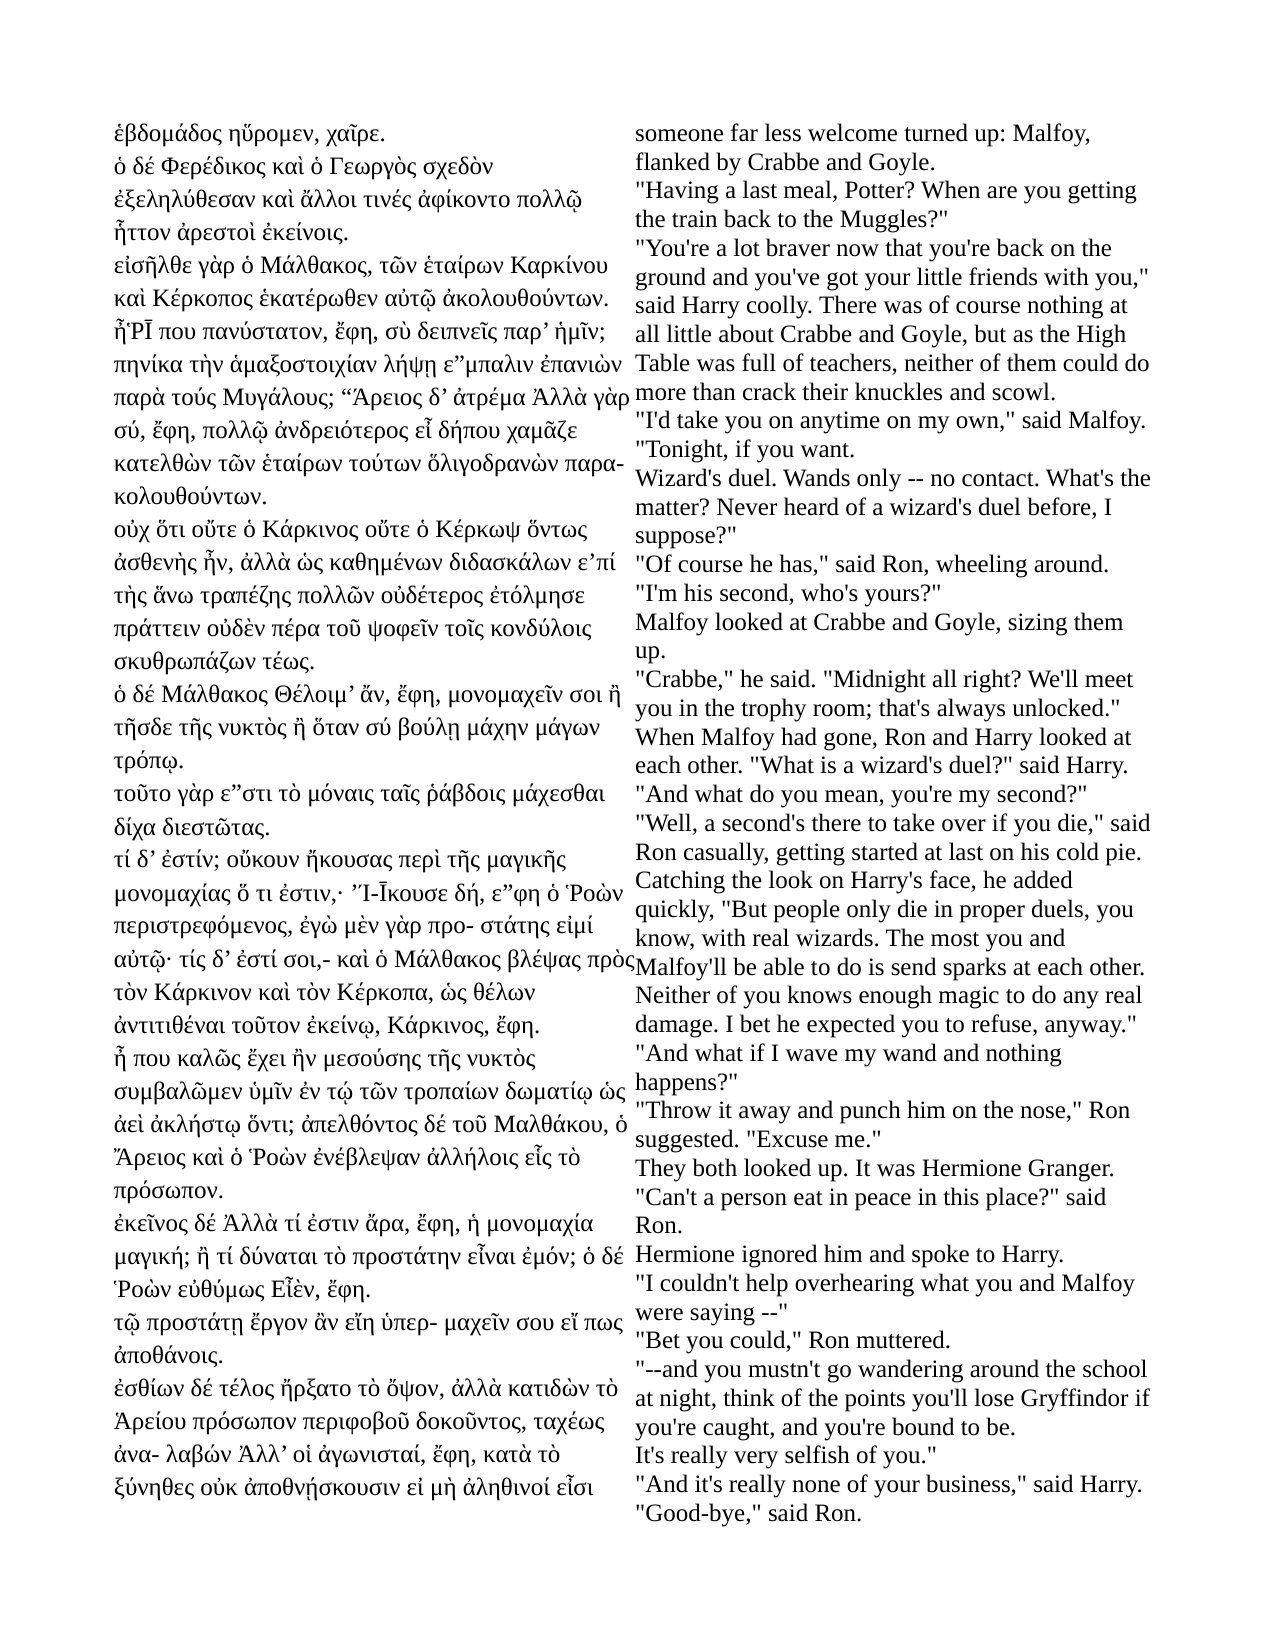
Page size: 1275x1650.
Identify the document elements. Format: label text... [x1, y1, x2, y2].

table_cell ἑβδομάδος ηὕρομεν, χαῖρε. ὁ δέ Φερέδικος καὶ ὁ Γεωργὸς σχεδὸν ἐξεληλύθεσαν καὶ ἄλλοι τινές ἀφίκοντο πολλῷ ἧττον ἀρεστοὶ ἐκείνοις. εἰσῆλθε γὰρ ὁ Μάλθακος, τῶν ἑταίρων Καρκίνου καὶ Κέρκοπος ἑκατέρωθεν αὐτῷ ἀκολουθούντων. ἦῬῙ που πανύστατον, ἔφη, σὺ δειπνεῖς παρ’ ἡμῖν; πηνίκα τὴν ἁμαξοστοιχίαν λήψῃ ε”μπαλιν ἐπανιὼν παρὰ τούς Μυγάλους; “Άρειος δ’ ἀτρέμα Ἀλλὰ γὰρ σύ, ἔφη, πολλῷ ἀνδρειότερος εἶ δήπου χαμᾶζε κατελθὼν τῶν ἑταίρων τούτων ὅλιγοδρανὼν παρα- κολουθούντων. οὐχ ὅτι οὔτε ὁ Κάρκινος οὔτε ὁ Κέρκωψ ὅντως ἀσθενὴς ἦν, ἀλλὰ ὡς καθημένων διδασκάλων ε’πί τὴς ἅνω τραπέζης πολλῶν οὐδέτερος ἐτόλμησε πράττειν οὐδὲν πέρα τοῦ ψοφεῖν τοῖς κονδύλοις σκυθρωπάζων τέως. ὁ δέ Μάλθακος Θέλοιμ’ ἄν, ἔφη, μονομαχεῖν σοι ἢ τῆσδε τῆς νυκτὸς ἢ ὅταν σύ βούλῃ μάχην μάγων τρόπῳ. τοῦτο γὰρ ε”στι τὸ μόναις ταῖς ῥάβδοις μάχεσθαι δίχα διεστῶτας. τί δ’ ἐστίν; οὔκουν ἤκουσας περὶ τῆς μαγικῆς μονομαχίας ὅ τι ἐστιν,· ’Ί-Ῑκουσε δή, ε”φη ὁ Ῥοὼν περιστρεφόμενος, ἐγὼ μὲν γὰρ προ- στάτης εἰμί αὐτῷ· τίς δ’ ἐστί σοι,- καὶ ὁ Μάλθακος βλέψας πρὸς τὸν Κάρκινον καὶ τὸν Κέρκοπα, ὡς θέλων ἀντιτιθέναι τοῦτον ἐκείνῳ, Κάρκινος, ἔφη. ἦ που καλῶς ἔχει ἢν μεσούσης τῆς νυκτὸς συμβαλῶμεν ὑμῖν ἐν τῴ τῶν τροπαίων δωματίῳ ὡς ἀεὶ ἀκλήστῳ ὅντι; ἀπελθόντος δέ τοῦ Μαλθάκου, ὁ Ἄρειος καὶ ὁ Ῥοὼν ἐνέβλεψαν ἀλλήλοις εἷς τὸ πρόσωπον. ἐκεῖνος δέ Ἀλλὰ τί ἐστιν ἄρα, ἔφη, ἡ μονομαχία μαγική; ἢ τί δύναται τὸ προστάτην εἶναι ἐμόν; ὁ δέ Ῥοὼν εὐθύμως Εἶὲν, ἔφη. τῷ προστάτῃ ἔργον ἂν εἴη ὑπερ- μαχεῖν σου εἴ πως ἀποθάνοις. ἐσθίων δέ τέλος ἤρξατο τὸ ὄψον, ἀλλὰ κατιδὼν τὸ Ἁρείου πρόσωπον περιφοβοῦ δοκοῦντος, ταχέως ἀνα- λαβών Ἀλλ’ οἱ ἀγωνισταί, ἔφη, κατὰ τὸ ξύνηθες οὐκ ἀποθνῄσκουσιν εἰ μὴ ἀληθινοί εἶσι [114, 118, 635, 1527]
table_cell someone far less welcome turned up: Malfoy, flanked by Crabbe and Goyle. "Having a last meal, Potter? When are you getting the train back to the Muggles?" "You're a lot braver now that you're back on the ground and you've got your little friends with you," said Harry coolly. There was of course nothing at all little about Crabbe and Goyle, but as the High Table was full of teachers, neither of them could do more than crack their knuckles and scowl. "I'd take you on anytime on my own," said Malfoy. "Tonight, if you want. Wizard's duel. Wands only -- no contact. What's the matter? Never heard of a wizard's duel before, I suppose?" "Of course he has," said Ron, wheeling around. "I'm his second, who's yours?" Malfoy looked at Crabbe and Goyle, sizing them up. "Crabbe," he said. "Midnight all right? We'll meet you in the trophy room; that's always unlocked." When Malfoy had gone, Ron and Harry looked at each other. "What is a wizard's duel?" said Harry. "And what do you mean, you're my second?" "Well, a second's there to take over if you die," said Ron casually, getting started at last on his cold pie. Catching the look on Harry's face, he added quickly, "But people only die in proper duels, you know, with real wizards. The most you and Malfoy'll be able to do is send sparks at each other. Neither of you knows enough magic to do any real damage. I bet he expected you to refuse, anyway." "And what if I wave my wand and nothing happens?" "Throw it away and punch him on the nose," Ron suggested. "Excuse me." They both looked up. It was Hermione Granger. "Can't a person eat in peace in this place?" said Ron. Hermione ignored him and spoke to Harry. "I couldn't help overhearing what you and Malfoy were saying --" "Bet you could," Ron muttered. "--and you mustn't go wandering around the school at night, think of the points you'll lose Gryffindor if you're caught, and you're bound to be. It's really very selfish of you." "And it's really none of your business," said Harry. "Good-bye," said Ron. [635, 118, 1157, 1527]
